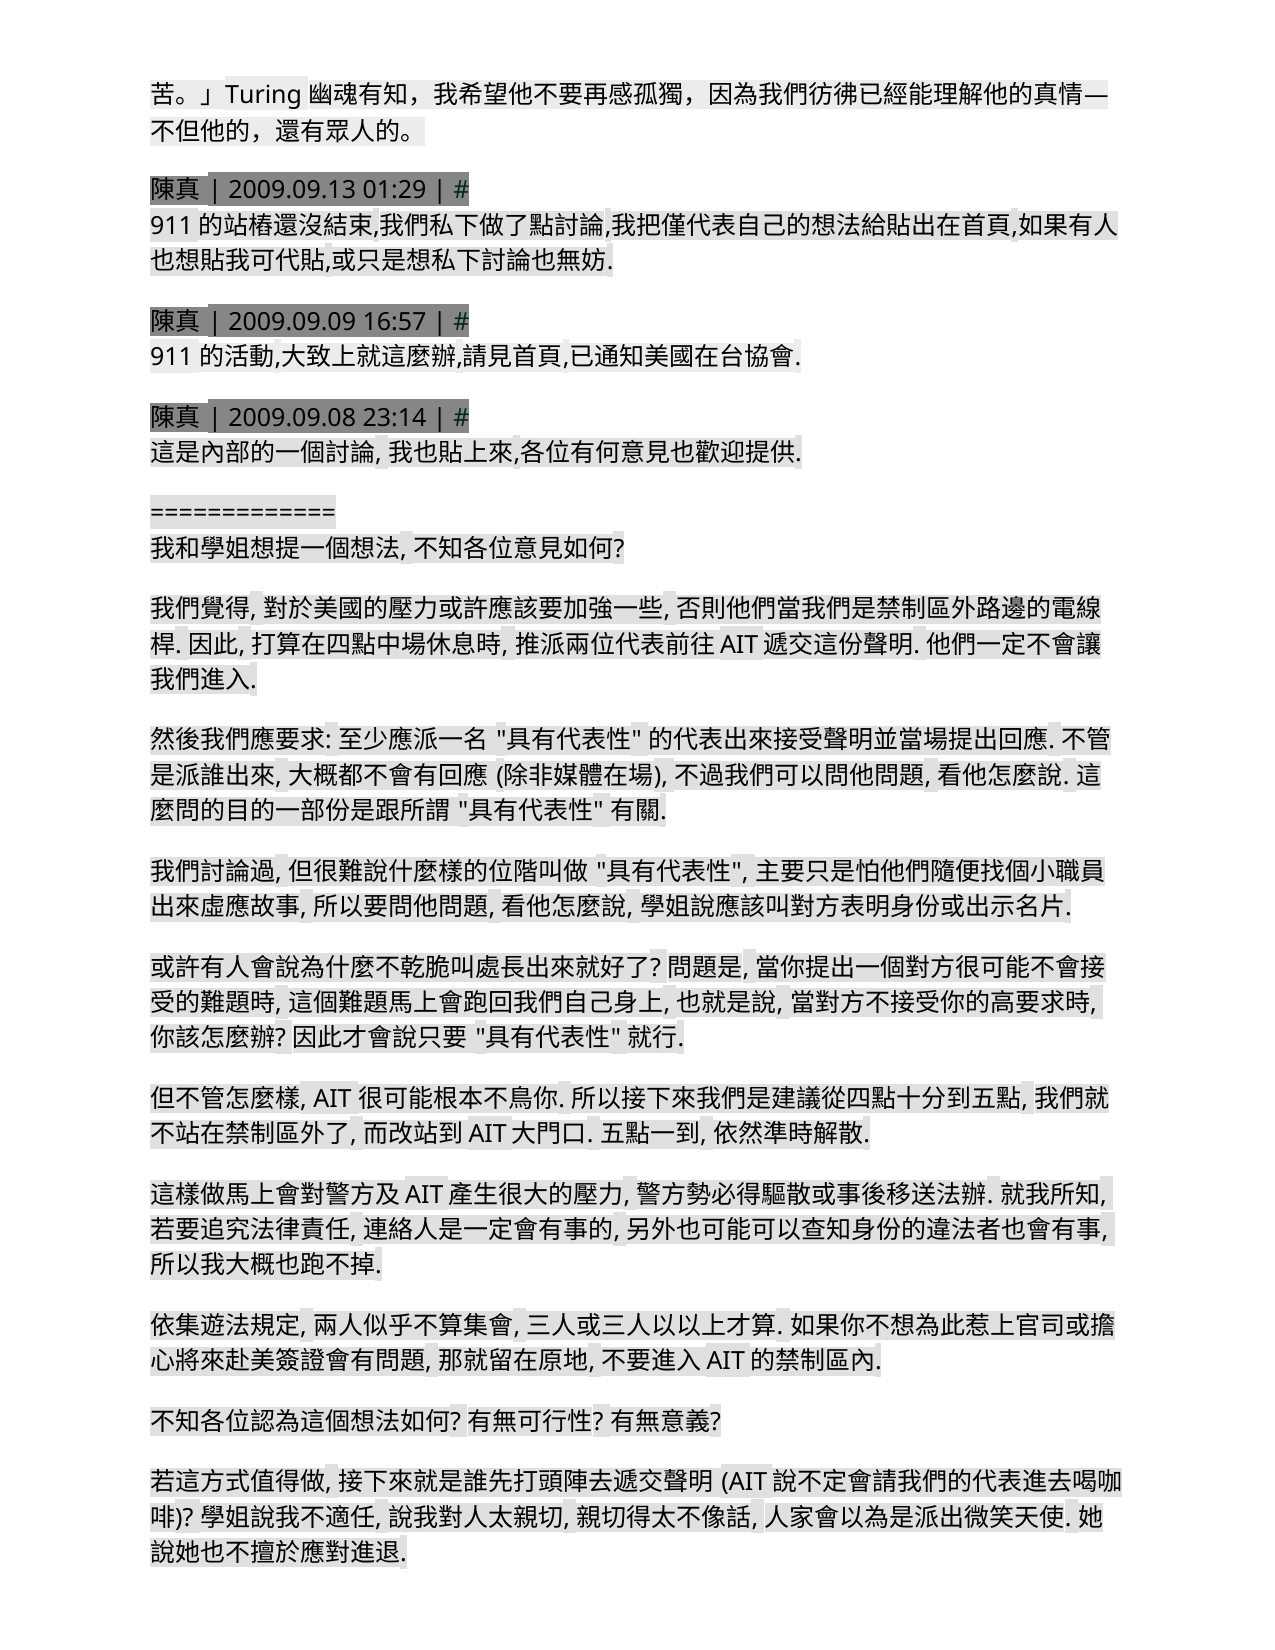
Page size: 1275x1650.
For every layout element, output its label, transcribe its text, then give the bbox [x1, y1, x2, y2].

text 911 的活動,大致上就這麼辦,請見首頁,已通知美國在台協會. [150, 337, 1125, 373]
text 陳真 | 2009.09.13 01:29 | # [150, 171, 1125, 206]
text 我們覺得, 對於美國的壓力或許應該要加強一些, 否則他們當我們是禁制區外路邊的電線桿. 因此, 打算在四點中場休息時, 推派兩位代表前往AIT遞交這份聲明. 他們一定不會讓我們進入. [150, 589, 1125, 696]
text 陳真 | 2009.09.08 23:14 | # [150, 398, 1125, 433]
text 然後我們應要求: 至少應派一名 "具有代表性" 的代表出來接受聲明並當場提出回應. 不管是派誰出來, 大概都不會有回應 (除非媒體在場), 不過我們可以問他問題, 看他怎麼說. 這麼問的目的一部份是跟所謂 "具有代表性" 有關. [150, 721, 1125, 827]
text 這樣做馬上會對警方及AIT產生很大的壓力, 警方勢必得驅散或事後移送法辦. 就我所知, 若要追究法律責任, 連絡人是一定會有事的, 另外也可能可以查知身份的違法者也會有事, 所以我大概也跑不掉. [150, 1175, 1125, 1281]
text 苦。」Turing 幽魂有知，我希望他不要再感孤獨，因為我們彷彿已經能理解他的真情—不但他的，還有眾人的。 [150, 75, 1125, 146]
text 依集遊法規定, 兩人似乎不算集會, 三人或三人以以上才算. 如果你不想為此惹上官司或擔心將來赴美簽證會有問題, 那就留在原地, 不要進入AIT的禁制區內. [150, 1306, 1125, 1377]
text 我們討論過, 但很難說什麼樣的位階叫做 "具有代表性", 主要只是怕他們隨便找個小職員出來虛應故事, 所以要問他問題, 看他怎麼說, 學姐說應該叫對方表明身份或出示名片. [150, 852, 1125, 923]
text 陳真 | 2009.09.09 16:57 | # [150, 302, 1125, 337]
text 若這方式值得做, 接下來就是誰先打頭陣去遞交聲明 (AIT說不定會請我們的代表進去喝咖啡)? 學姐說我不適任, 說我對人太親切, 親切得太不像話, 人家會以為是派出微笑天使. 她說她也不擅於應對進退. [150, 1462, 1125, 1569]
text 911的站樁還沒結束,我們私下做了點討論,我把僅代表自己的想法給貼出在首頁,如果有人也想貼我可代貼,或只是想私下討論也無妨. [150, 206, 1125, 277]
text 或許有人會說為什麼不乾脆叫處長出來就好了? 問題是, 當你提出一個對方很可能不會接受的難題時, 這個難題馬上會跑回我們自己身上, 也就是說, 當對方不接受你的高要求時, 你該怎麼辦? 因此才會說只要 "具有代表性" 就行. [150, 948, 1125, 1054]
text 不知各位認為這個想法如何? 有無可行性? 有無意義? [150, 1402, 1125, 1437]
text 但不管怎麼樣, AIT 很可能根本不鳥你. 所以接下來我們是建議從四點十分到五點, 我們就不站在禁制區外了, 而改站到AIT大門口. 五點一到, 依然準時解散. [150, 1079, 1125, 1150]
text ============= 我和學姐想提一個想法, 不知各位意見如何? [150, 494, 1125, 564]
text 這是內部的一個討論, 我也貼上來,各位有何意見也歡迎提供. [150, 433, 1125, 469]
